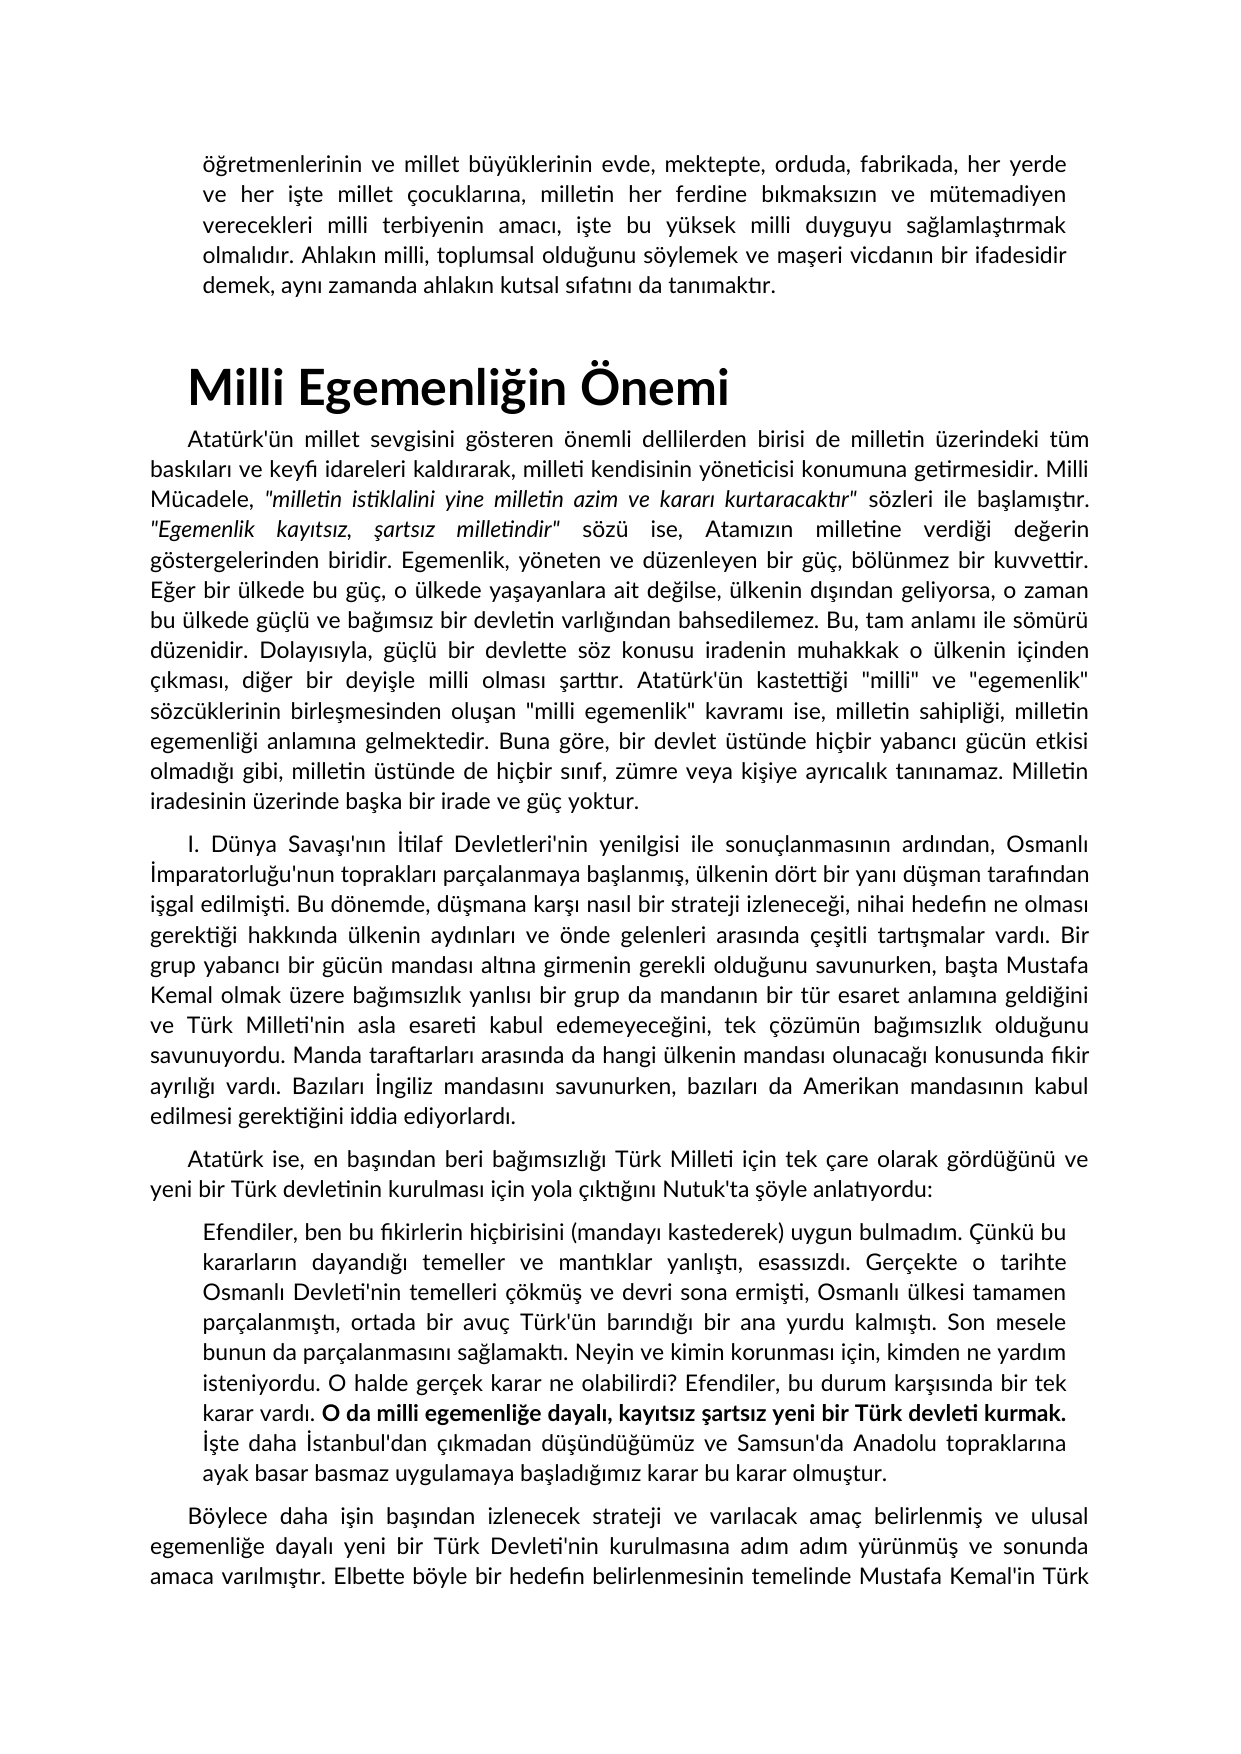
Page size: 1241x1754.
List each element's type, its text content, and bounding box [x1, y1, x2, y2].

text Atatürk ise, en başından beri bağımsızlığı Türk Milleti için tek çare olarak gördüğünü ve yeni bir Türk devletinin kurulması için yola çıktığını Nutuk'ta şöyle anlatıyordu: [150, 1144, 1090, 1202]
text öğretmenlerinin ve millet büyüklerinin evde, mektepte, orduda, fabrikada, her yerde ve her işte millet çocuklarına, milletin her ferdine bıkmaksızın ve mütemadiyen verecekleri milli terbiyenin amacı, işte bu yüksek milli duyguyu sağlamlaştırmak olmalıdır. Ahlakın milli, toplumsal olduğunu söylemek ve maşeri vicdanın bir ifadesidir demek, aynı zamanda ahlakın kutsal sıfatını da tanımaktır. [202, 150, 1068, 298]
text I. Dünya Savaşı'nın İtilaf Devletleri'nin yenilgisi ile sonuçlanmasının ardından, Osmanlı İmparatorluğu'nun toprakları parçalanmaya başlanmış, ülkenin dört bir yanı düşman tarafından işgal edilmişti. Bu dönemde, düşmana karşı nasıl bir strateji izleneceği, nihai hedefin ne olması gerektiği hakkında ülkenin aydınları ve önde gelenleri arasında çeşitli tartışmalar vardı. Bir grup yabancı bir gücün mandası altına girmenin gerekli olduğunu savunurken, başta Mustafa Kemal olmak üzere bağımsızlık yanlısı bir grup da mandanın bir tür esaret anlamına geldiğini ve Türk Milleti'nin asla esareti kabul edemeyeceğini, tek çözümün bağımsızlık olduğunu savunuyordu. Manda taraftarları arasında da hangi ülkenin mandası olunacağı konusunda fikir ayrılığı vardı. Bazıları İngiliz mandasını savunurken, bazıları da Amerikan mandasının kabul edilmesi gerektiğini iddia ediyorlardı. [150, 830, 1090, 1129]
text Efendiler, ben bu fikirlerin hiçbirisini (mandayı kastederek) uygun bulmadım. Çünkü bu kararların dayandığı temeller ve mantıklar yanlıştı, esassızdı. Gerçekte o tarihte Osmanlı Devleti'nin temelleri çökmüş ve devri sona ermişti, Osmanlı ülkesi tamamen parçalanmıştı, ortada bir avuç Türk'ün barındığı bir ana yurdu kalmıştı. Son mesele bunun da parçalanmasını sağlamaktı. Neyin ve kimin korunması için, kimden ne yardım isteniyordu. O halde gerçek karar ne olabilirdi? Efendiler, bu durum karşısında bir tek karar vardı. O da milli egemenliğe dayalı, kayıtsız şartsız yeni bir Türk devleti kurmak. İşte daha İstanbul'dan çıkmadan düşündüğümüz ve Samsun'da Anadolu topraklarına ayak basar basmaz uygulamaya başladığımız karar bu karar olmuştur. [202, 1217, 1068, 1486]
text Böylece daha işin başından izlenecek strateji ve varılacak amaç belirlenmiş ve ulusal egemenliğe dayalı yeni bir Türk Devleti'nin kurulmasına adım adım yürünmüş ve sonunda amaca varılmıştır. Elbette böyle bir hedefin belirlenmesinin temelinde Mustafa Kemal'in Türk [150, 1502, 1090, 1589]
text Atatürk'ün millet sevgisini gösteren önemli dellilerden birisi de milletin üzerindeki tüm baskıları ve keyfi idareleri kaldırarak, milleti kendisinin yöneticisi konumuna getirmesidir. Milli Mücadele, "milletin istiklalini yine milletin azim ve kararı kurtaracaktır" sözleri ile başlamıştır. "Egemenlik kayıtsız, şartsız milletindir" sözü ise, Atamızın milletine verdiği değerin göstergelerinden biridir. Egemenlik, yöneten ve düzenleyen bir güç, bölünmez bir kuvvettir. Eğer bir ülkede bu güç, o ülkede yaşayanlara ait değilse, ülkenin dışından geliyorsa, o zaman bu ülkede güçlü ve bağımsız bir devletin varlığından bahsedilemez. Bu, tam anlamı ile sömürü düzenidir. Dolayısıyla, güçlü bir devlette söz konusu iradenin muhakkak o ülkenin içinden çıkması, diğer bir deyişle milli olması şarttır. Atatürk'ün kastettiği "milli" ve "egemenlik" sözcüklerinin birleşmesinden oluşan "milli egemenlik" kavramı ise, milletin sahipliği, milletin egemenliği anlamına gelmektedir. Buna göre, bir devlet üstünde hiçbir yabancı gücün etkisi olmadığı gibi, milletin üstünde de hiçbir sınıf, zümre veya kişiye ayrıcalık tanınamaz. Milletin iradesinin üzerinde başka bir irade ve güç yoktur. [150, 424, 1090, 814]
subtitle Milli Egemenliğin Önemi [187, 356, 1090, 416]
